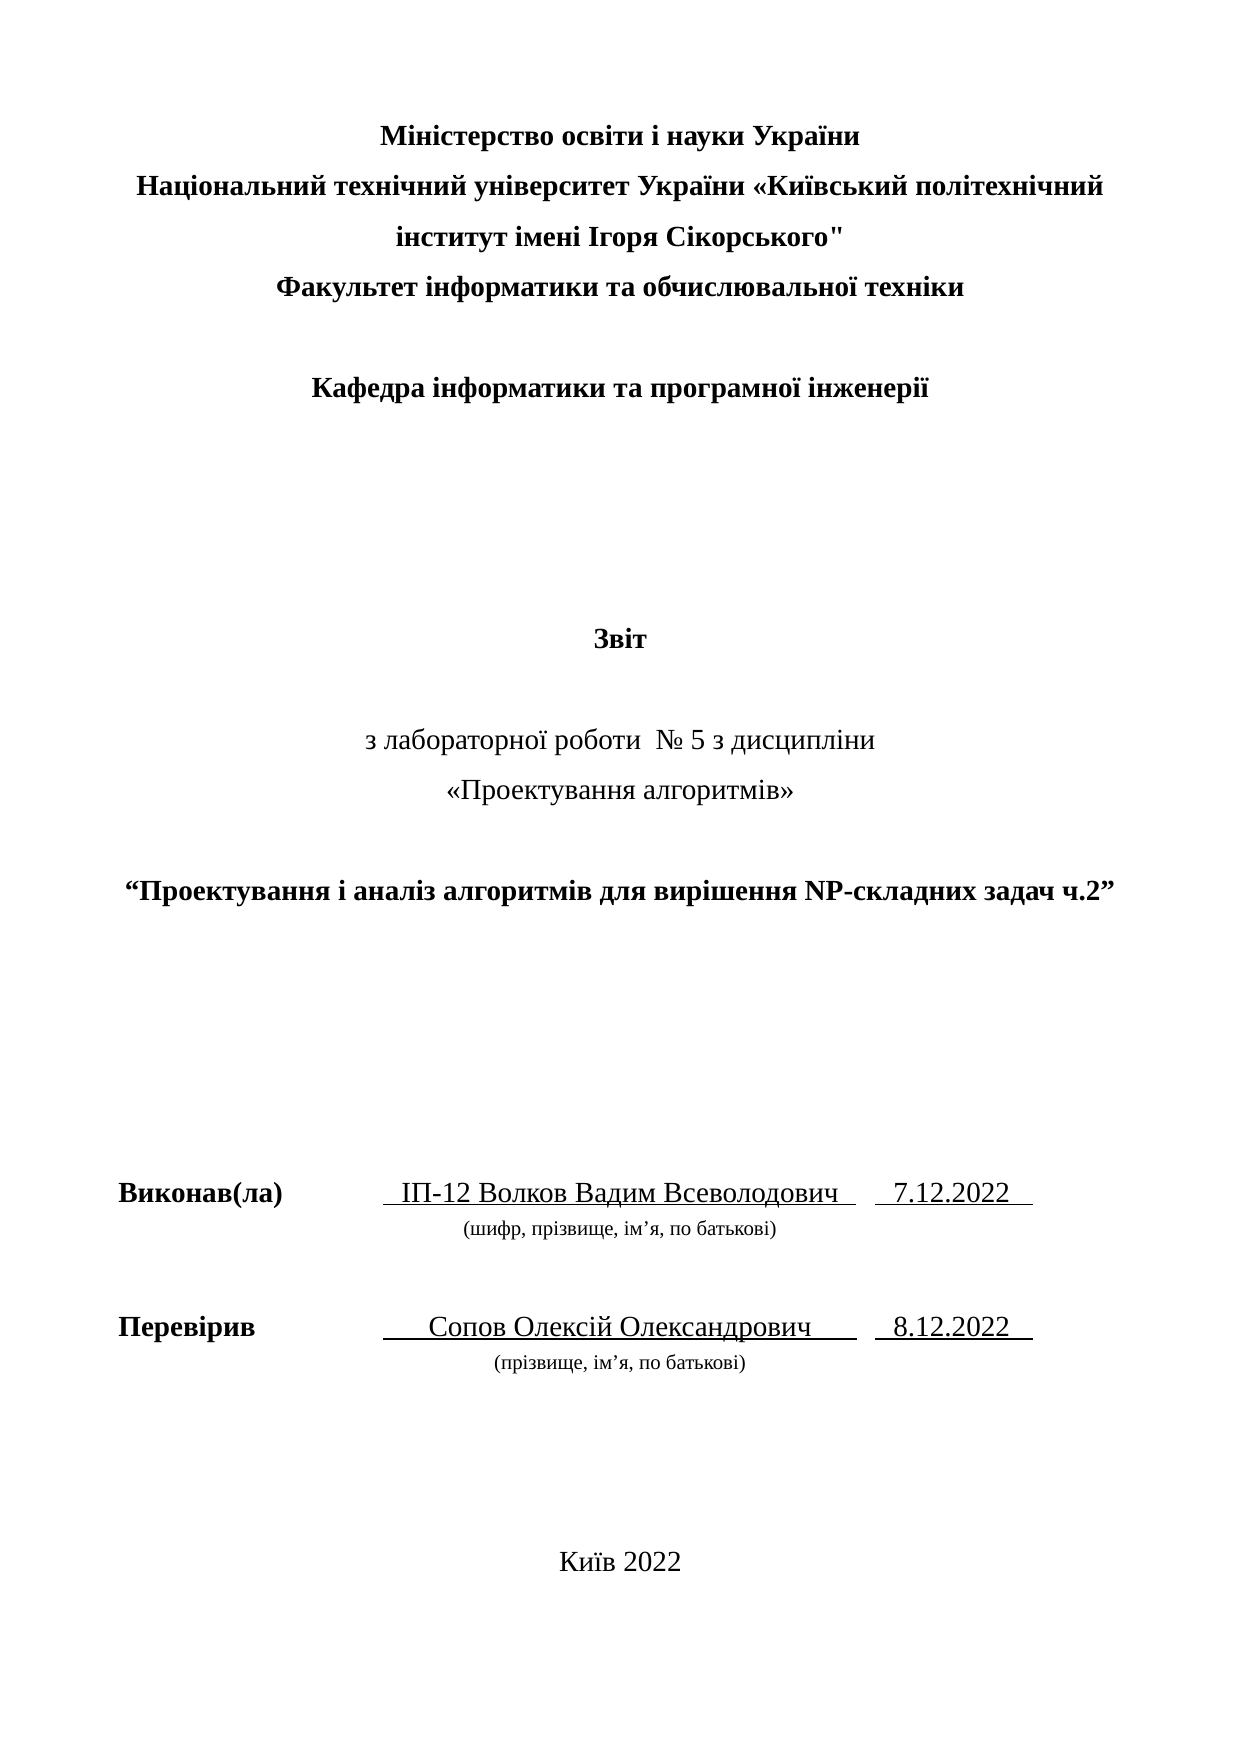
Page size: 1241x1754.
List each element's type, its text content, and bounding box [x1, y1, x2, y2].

text Факультет інформатики та обчислювальної техніки [118, 269, 1122, 303]
text “Проектування і аналіз алгоритмів для вирішення NP-складних задач ч.2” [118, 873, 1122, 906]
text Звіт [118, 621, 1122, 655]
text «Проектування алгоритмів» [118, 772, 1122, 806]
text Кафедра інформатики та програмної інженерії [118, 370, 1122, 403]
text Виконав(ла) ІП-12 Волков Вадим Всеволодович 7.12.2022 [118, 1175, 1122, 1208]
text Міністерство освіти і науки України [118, 118, 1122, 152]
text (прізвище, ім’я, по батькові) [118, 1342, 1122, 1376]
text Перевірив Сопов Олексій Олександрович 8.12.2022 [118, 1309, 1122, 1342]
text Київ 2022 [118, 1544, 1122, 1577]
text з лабораторної роботи № 5 з дисципліни [118, 722, 1122, 755]
text (шифр, прізвище, ім’я, по батькові) [118, 1208, 1122, 1242]
text Національний технічний університет України «Київський політехнічний інститут імені Ігоря Сікорського" [118, 168, 1122, 252]
